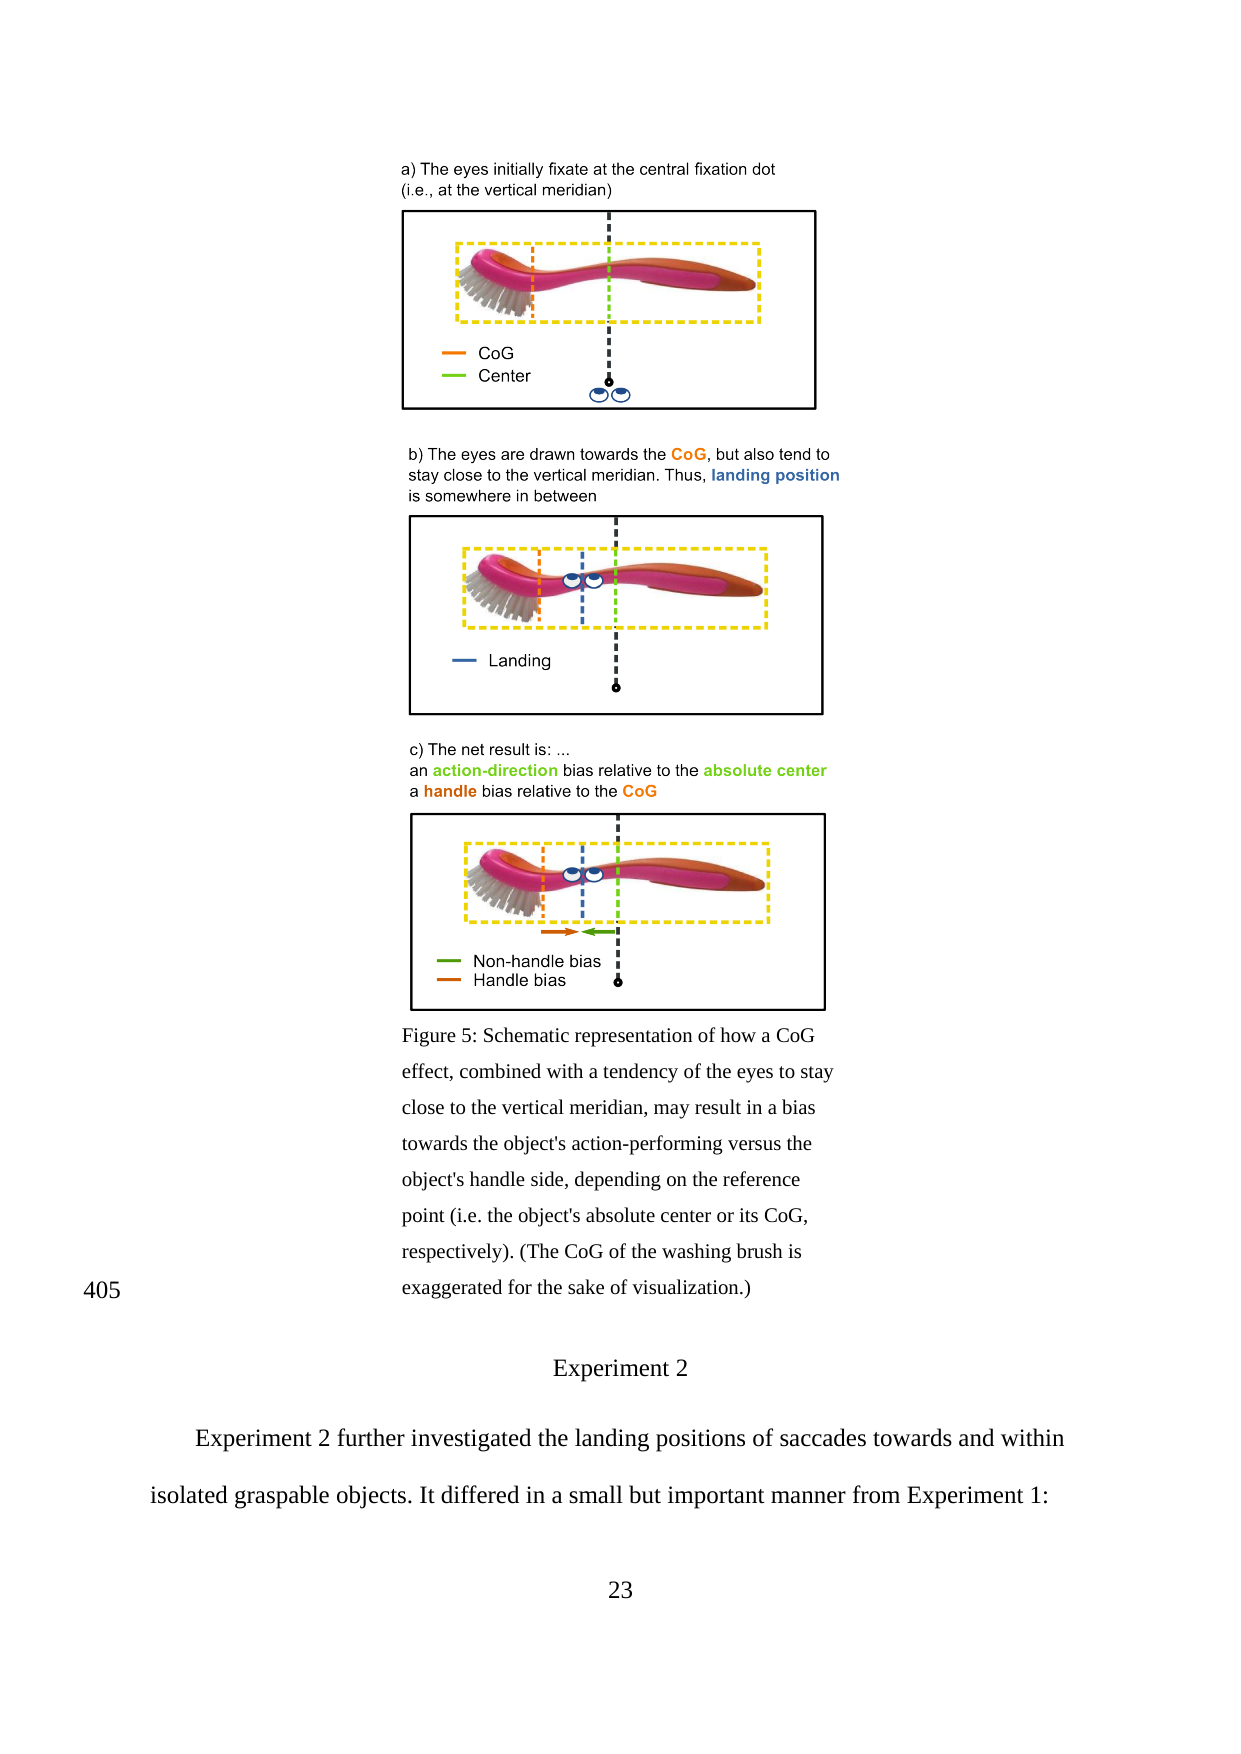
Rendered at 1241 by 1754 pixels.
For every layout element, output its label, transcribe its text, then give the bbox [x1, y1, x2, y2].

text Figure 5: Schematic representation of how a CoG effect, combined with a tendency of the eyes to stay close to the vertical meridian, may result in a bias towards the object's action-performing versus the object's handle side, depending on the reference point (i.e. the object's absolute center or its CoG, respectively). (The CoG of the washing brush is exaggerated for the sake of visualization.) [402, 1011, 839, 1299]
picture [401, 162, 839, 1011]
text Experiment 2 further investigated the landing positions of saccades towards and within isolated graspable objects. It differed in a small but important manner from Experiment 1: [150, 1423, 1091, 1509]
subtitle Experiment 2 [150, 1353, 1091, 1381]
